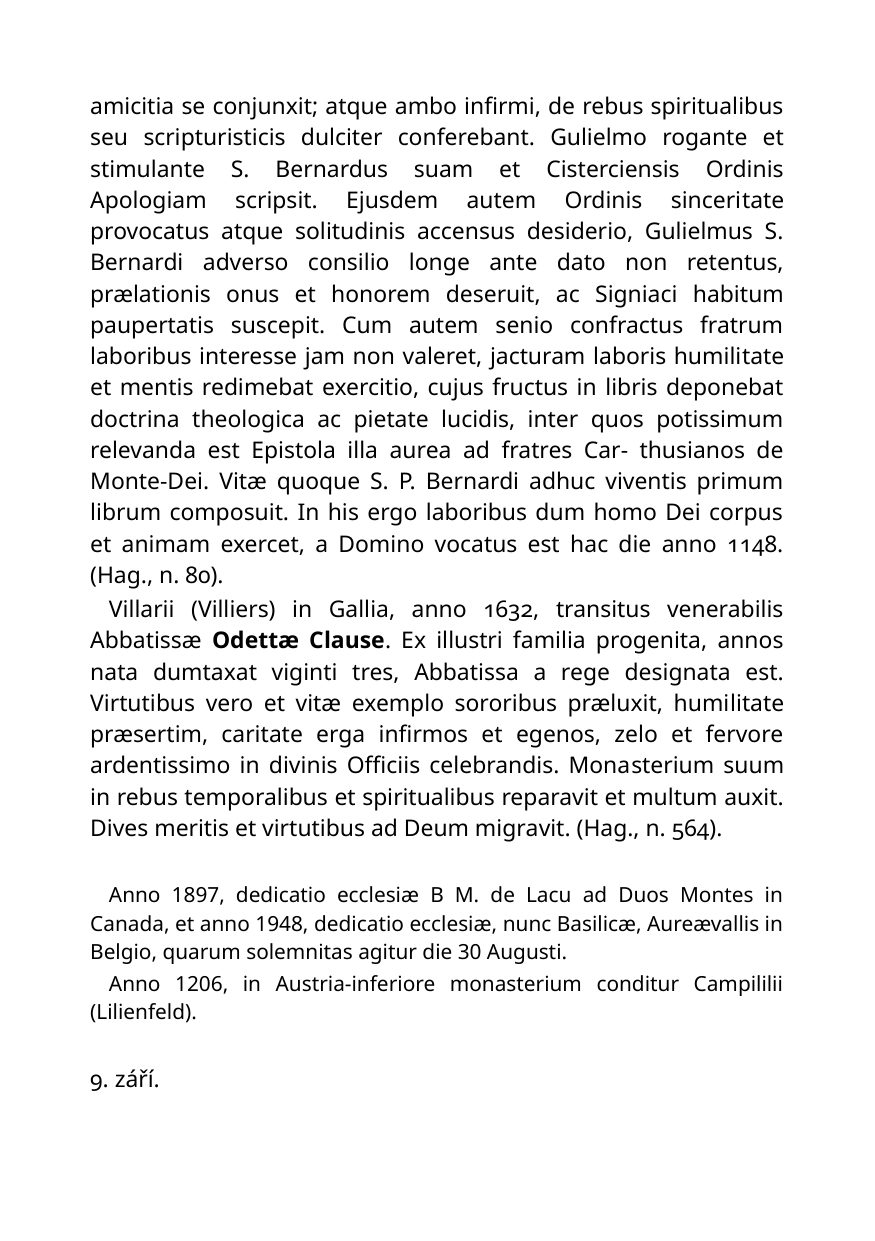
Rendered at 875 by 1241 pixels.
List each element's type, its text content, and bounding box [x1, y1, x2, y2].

text Anno 1206, in Austria-inferiore monasterium conditur Campililii (Lilienfeld). [90, 969, 784, 1026]
text 9. září. [90, 1063, 784, 1094]
text amicitia se conjunxit; atque ambo infirmi, de rebus spiritualibus seu scripturisticis dulciter conferebant. Gulielmo rogante et stimulante S. Bernardus suam et Cisterciensis Ordinis Apologiam scripsit. Ejusdem autem Ordinis sinceri­tate provocatus atque solitudinis accensus desiderio, Gulielmus S. Bernardi adverso consilio longe ante dato non retentus, prælationis onus et honorem deseruit, ac Signiaci habitum paupertatis suscepit. Cum autem senio confractus fratrum laboribus interesse jam non valeret, jacturam laboris humili­tate et mentis redimebat exercitio, cujus fructus in libris deponebat doctrina theologica ac pietate lucidis, inter quos potissimum relevanda est Epistola illa aurea ad fratres Car- thusianos de Monte-Dei. Vitæ quoque S. P. Bernardi adhuc viventis primum librum composuit. In his ergo laboribus dum homo Dei corpus et animam exercet, a Domino vocatus est hac die anno 1148. (Hag., n. 80). [90, 90, 784, 590]
text Villarii (Villiers) in Gallia, anno 1632, transitus venerabilis Abbatissæ Odettæ Clause. Ex illustri familia progenita, annos nata dumtaxat viginti tres, Abbatissa a rege designata est. Virtutibus vero et vitæ exemplo sororibus præluxit, humi­litate præsertim, caritate erga infirmos et egenos, zelo et fervore ardentissimo in divinis Officiis celebrandis. Mona­sterium suum in rebus temporalibus et spiritualibus reparavit et multum auxit. Dives meritis et virtutibus ad Deum migra­vit. (Hag., n. 564). [90, 593, 784, 843]
text Anno 1897, dedicatio ecclesiæ B M. de Lacu ad Duos Montes in Canada, et anno 1948, dedicatio ecclesiæ, nunc Basilicæ, Aureævallis in Belgio, quarum solemnitas agitur die 30 Augusti. [90, 880, 784, 966]
